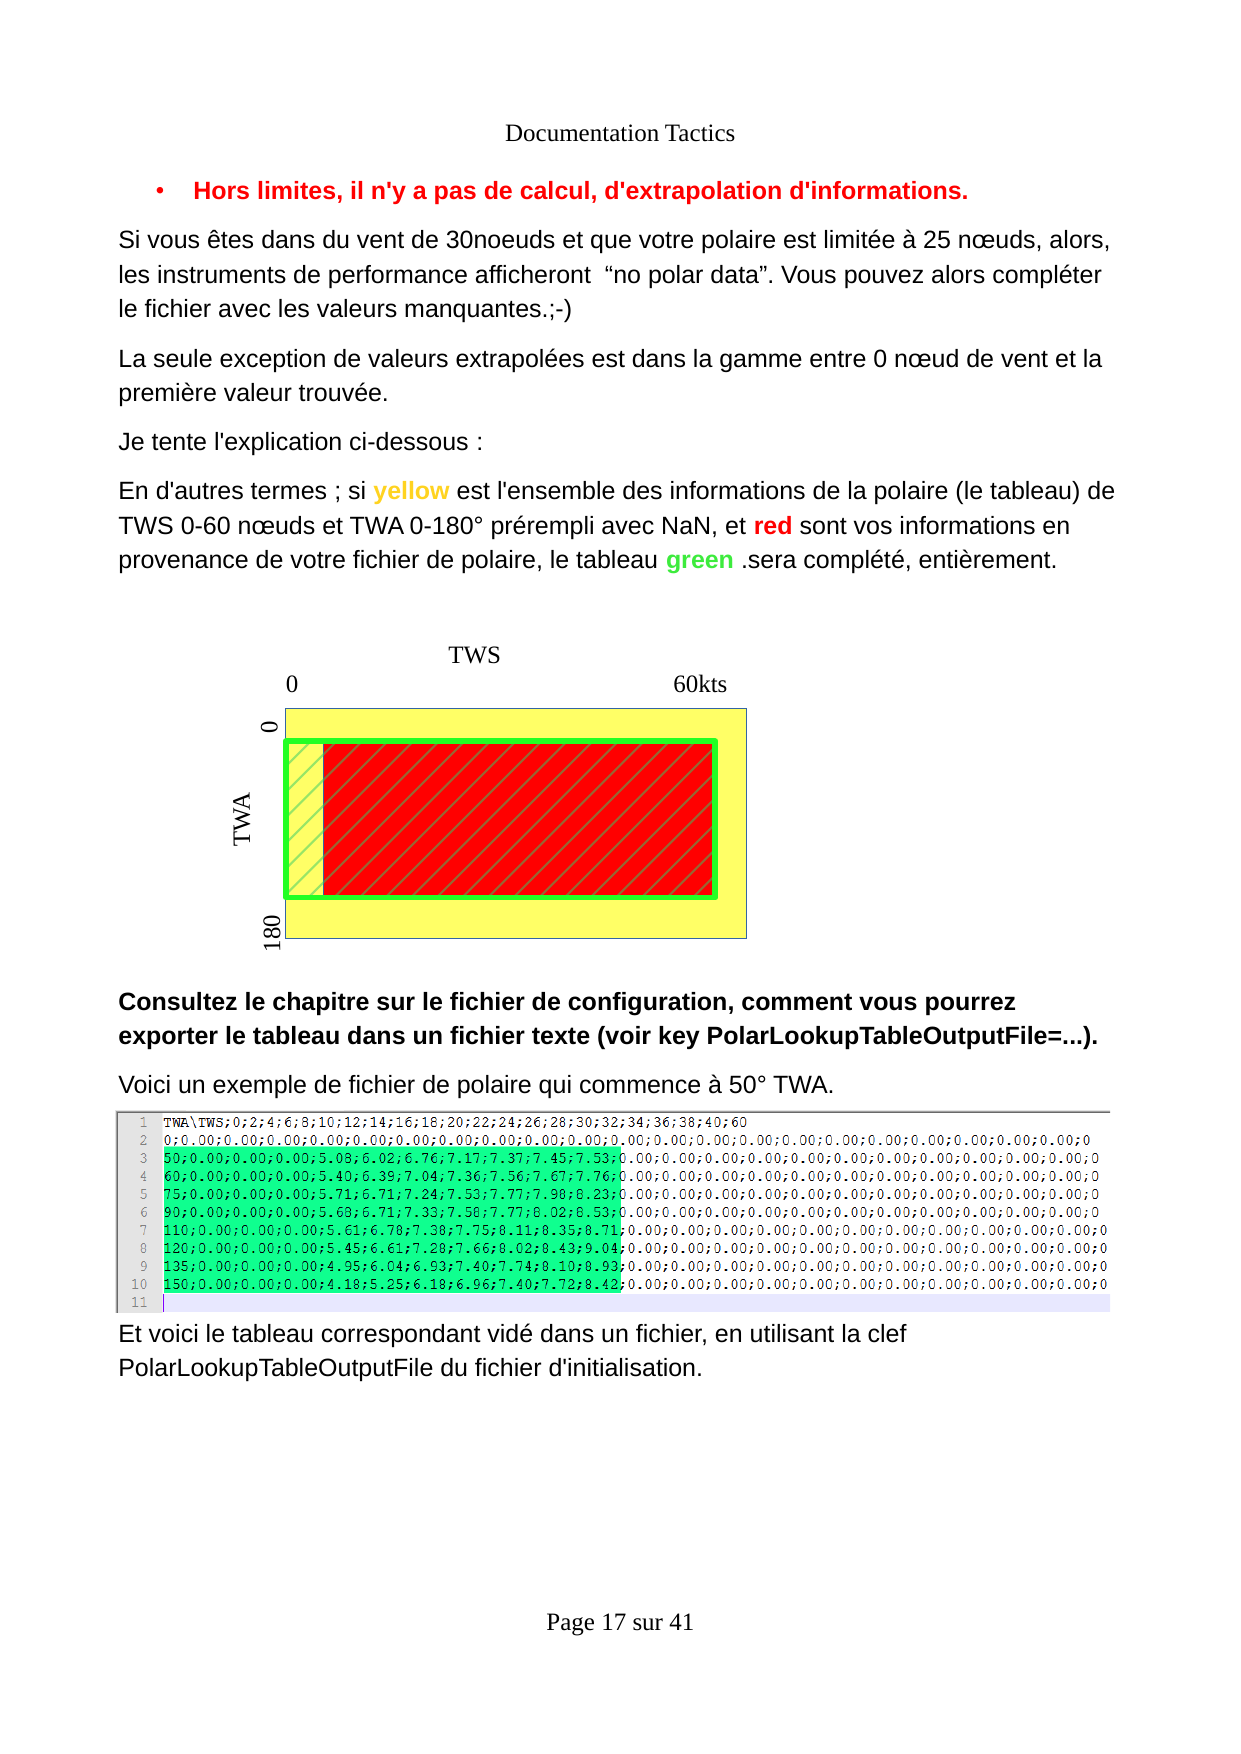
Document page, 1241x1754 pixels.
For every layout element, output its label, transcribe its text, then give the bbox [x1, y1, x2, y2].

list Hors limites, il n'y a pas de calcul, d'extrapolation d'informations. [156, 176, 1122, 205]
text Si vous êtes dans du vent de 30noeuds et que votre polaire est limitée à 25 nœuds, alors, les instruments de performance afficheront “no polar data”. Vous pouvez alors compléter le fichier avec les valeurs manquantes.;-) [118, 226, 1122, 323]
text Consultez le chapitre sur le fichier de configuration, comment vous pourrez exporter le tableau dans un fichier texte (voir key PolarLookupTableOutputFile=...). [118, 987, 1122, 1050]
picture [114, 1110, 1110, 1313]
text Je tente l'explication ci-dessous : [118, 427, 1122, 456]
text Voici un exemple de fichier de polaire qui commence à 50° TWA. [118, 1070, 1122, 1099]
text Et voici le tableau correspondant vidé dans un fichier, en utilisant la clef PolarLookupTableOutputFile du fichier d'initialisation. [118, 1173, 1122, 1382]
text En d'autres termes ; si yellow est l'ensemble des informations de la polaire (le tableau) de TWS 0-60 nœuds et TWA 0-180° prérempli avec NaN, et red sont vos informations en provenance de votre fichier de polaire, le tableau green .sera complété, entièrement. [118, 476, 1122, 574]
text La seule exception de valeurs extrapolées est dans la gamme entre 0 nœud de vent et la première valeur trouvée. [118, 343, 1122, 407]
